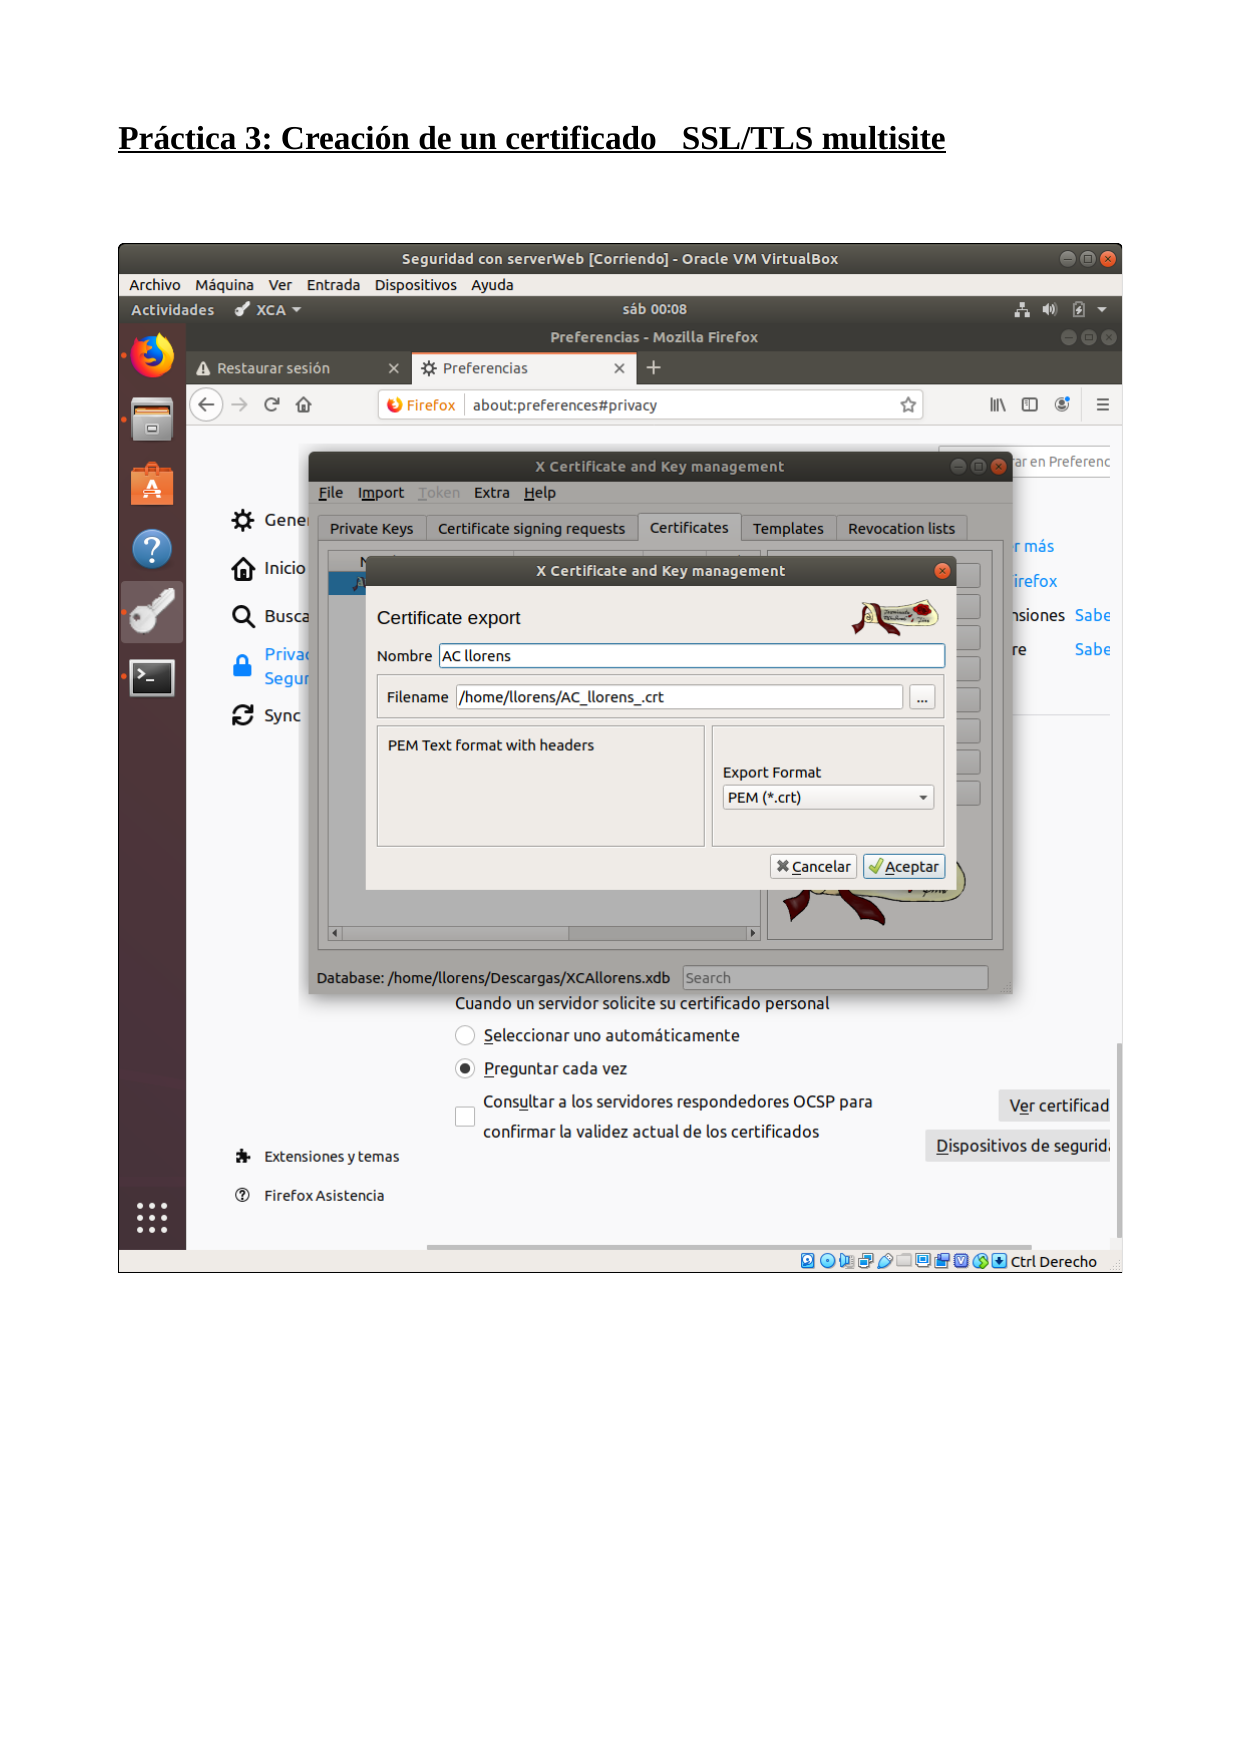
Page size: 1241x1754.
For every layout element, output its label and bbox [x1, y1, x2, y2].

picture [118, 243, 1123, 1273]
